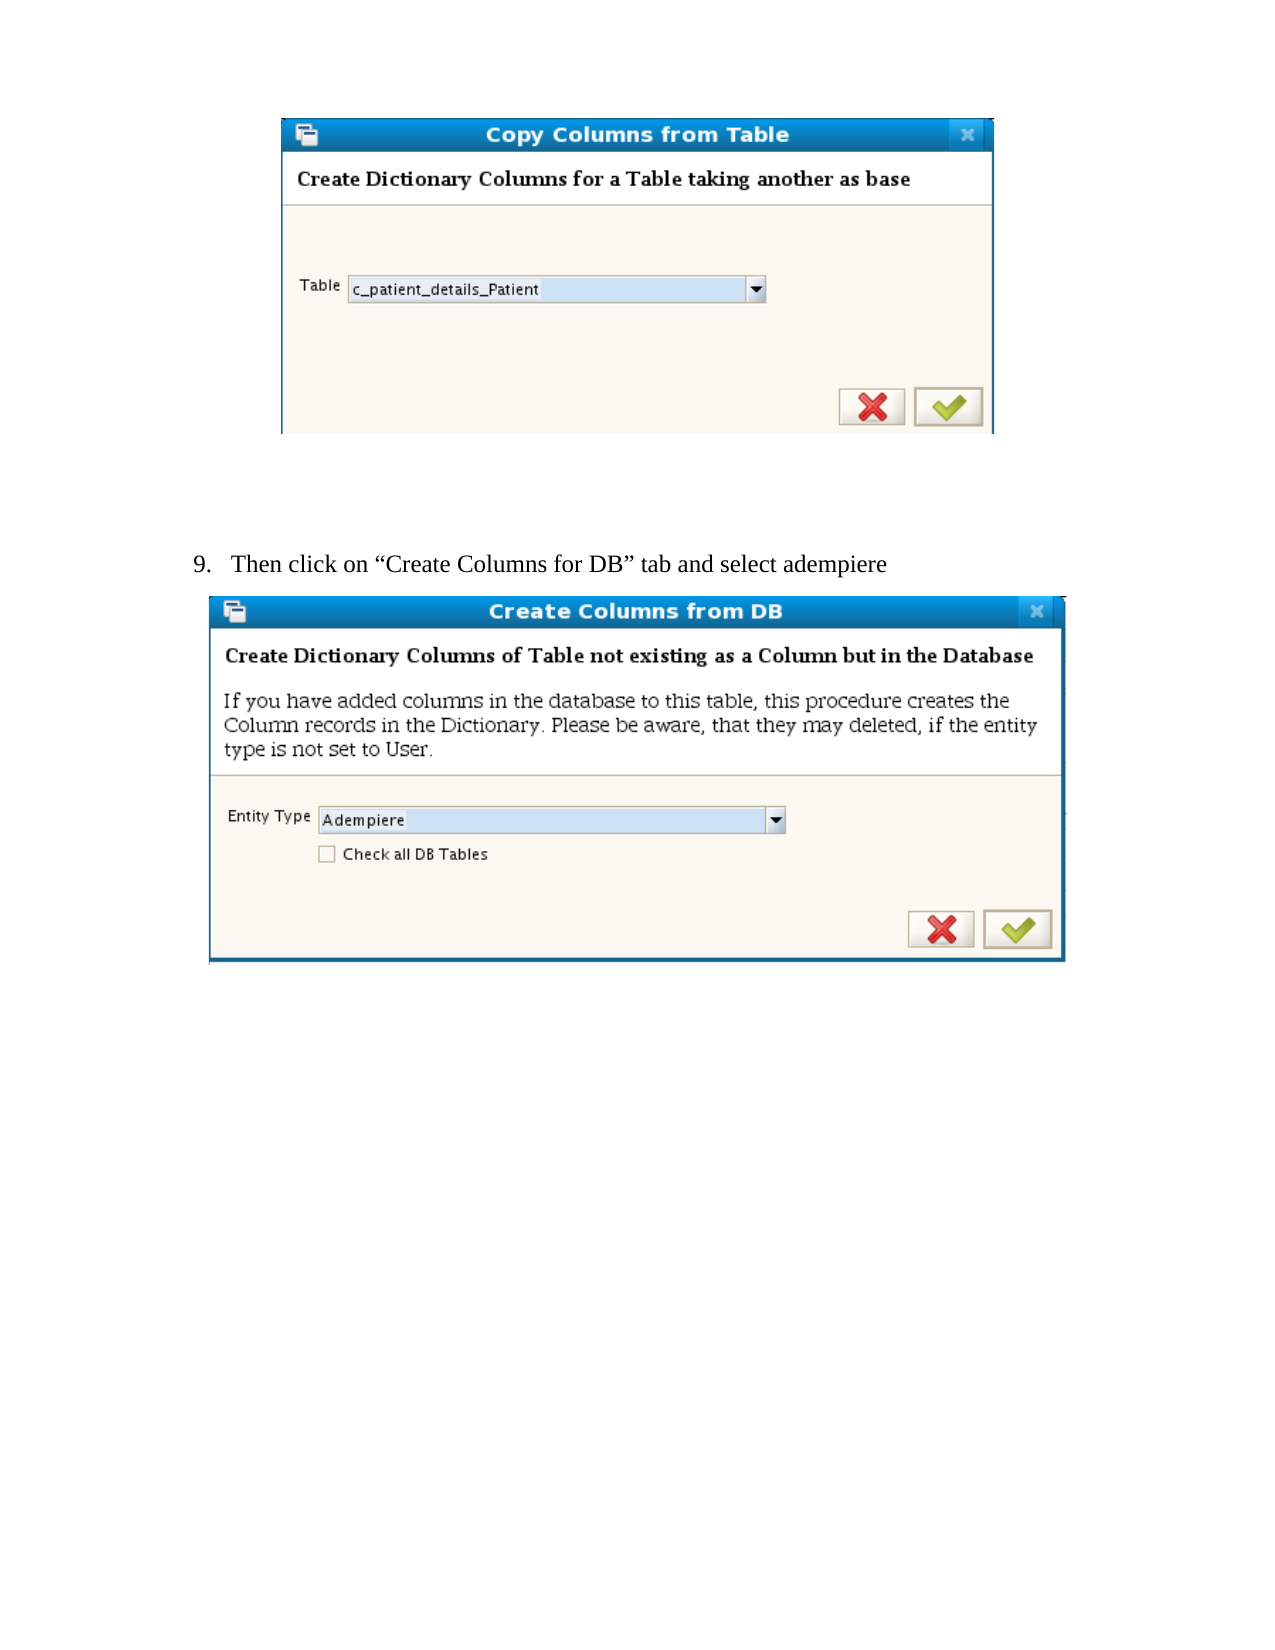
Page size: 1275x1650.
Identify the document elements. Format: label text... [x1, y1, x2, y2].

picture [950, 118, 984, 141]
picture [208, 596, 1067, 965]
picture [1020, 596, 1053, 618]
picture [281, 124, 995, 434]
list Then click on “Create Columns for DB” tab and select adempiere [193, 549, 1157, 577]
